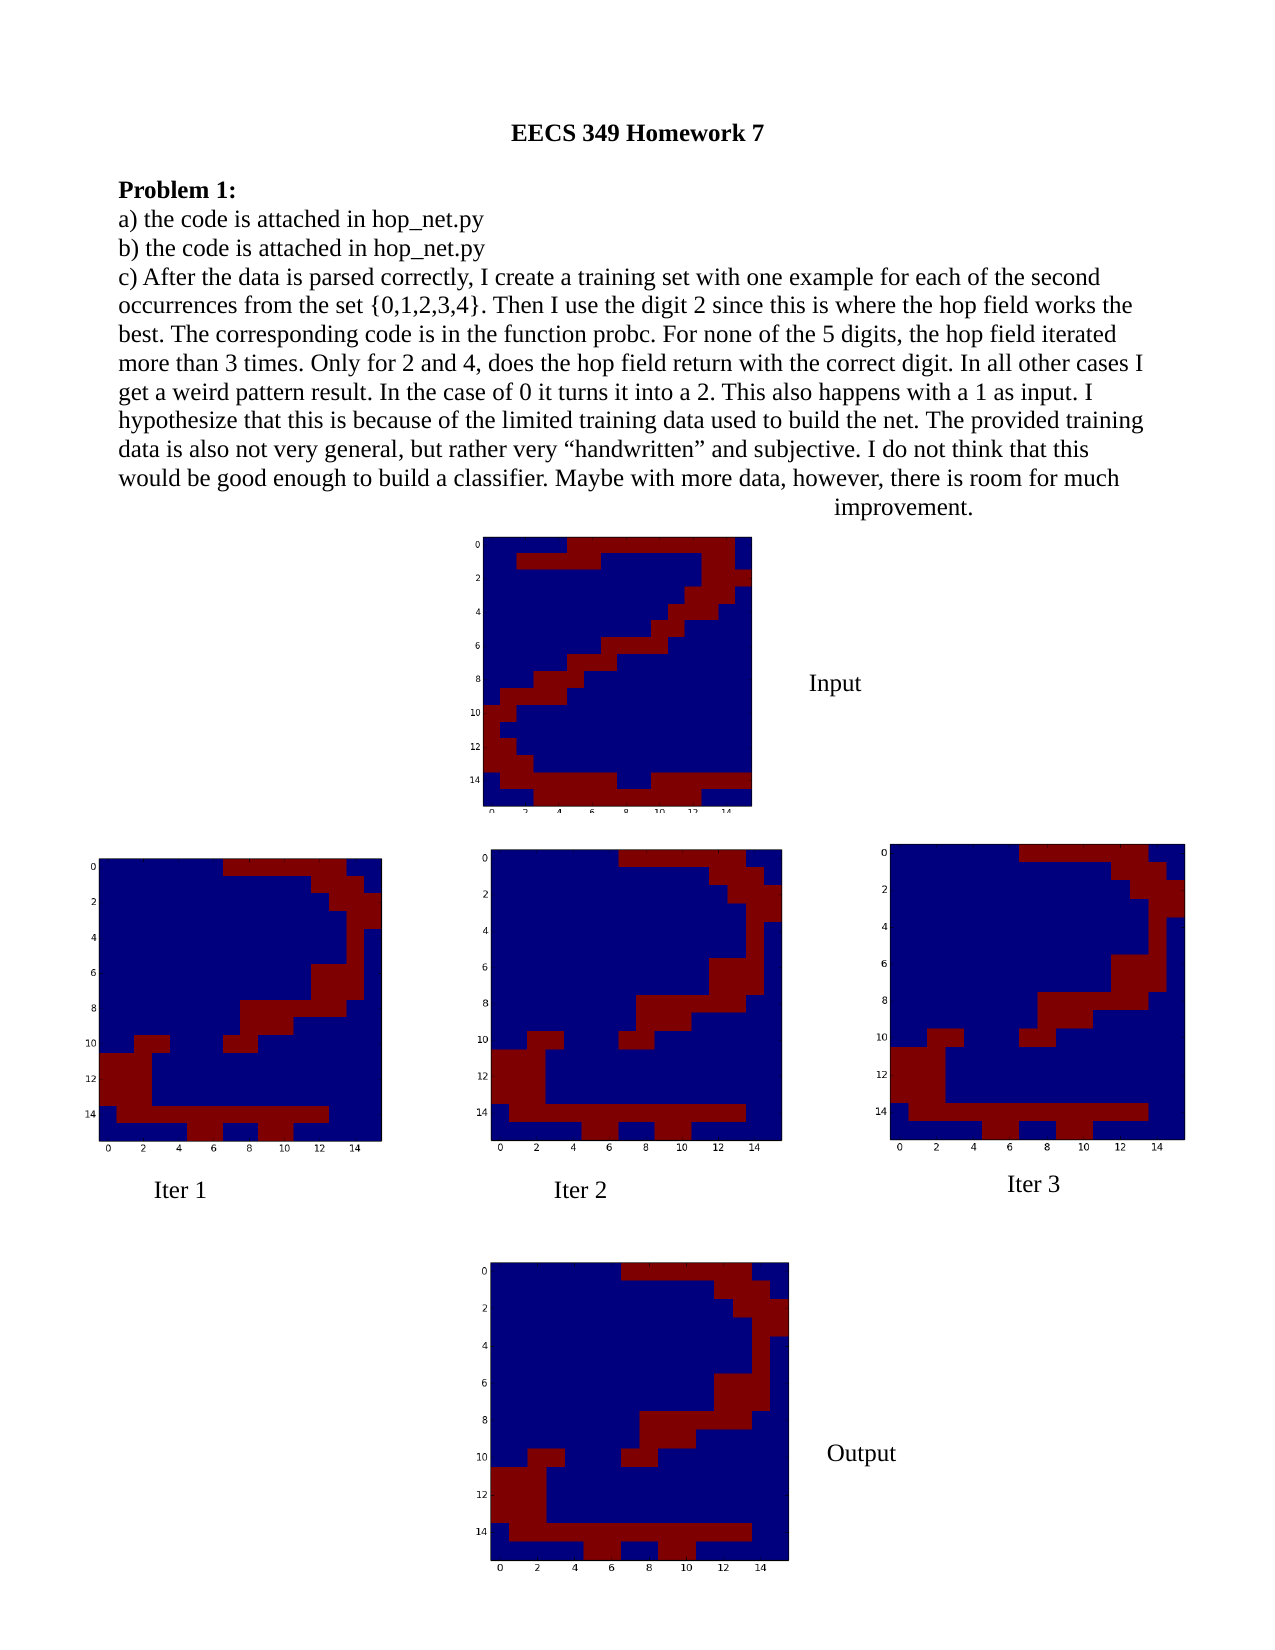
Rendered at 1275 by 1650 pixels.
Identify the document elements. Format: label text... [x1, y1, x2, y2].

text c) After the data is parsed correctly, I create a training set with one example for each of the second occurrences from the set {0,1,2,3,4}. Then I use the digit 2 since this is where the hop field works the best. The corresponding code is in the function probc. For none of the 5 digits, the hop field iterated more than 3 times. Only for 2 and 4, does the hop field return with the correct digit. In all other cases I get a weird pattern result. In the case of 0 it turns it into a 2. This also happens with a 1 as input. I hypothesize that this is because of the limited training data used to build the net. The provided training data is also not very general, but rather very “handwritten” and subjective. I do not think that this would be good enough to build a classifier. Maybe with more data, however, there is room for much improvement. [118, 262, 1157, 521]
text Problem 1: [118, 176, 1157, 204]
picture [0, 503, 1275, 1176]
text b) the code is attached in hop_net.py [118, 233, 1157, 262]
picture [386, 1225, 880, 1597]
text EECS 349 Homework 7 [118, 118, 1157, 147]
text a) the code is attached in hop_net.py [118, 204, 1157, 233]
